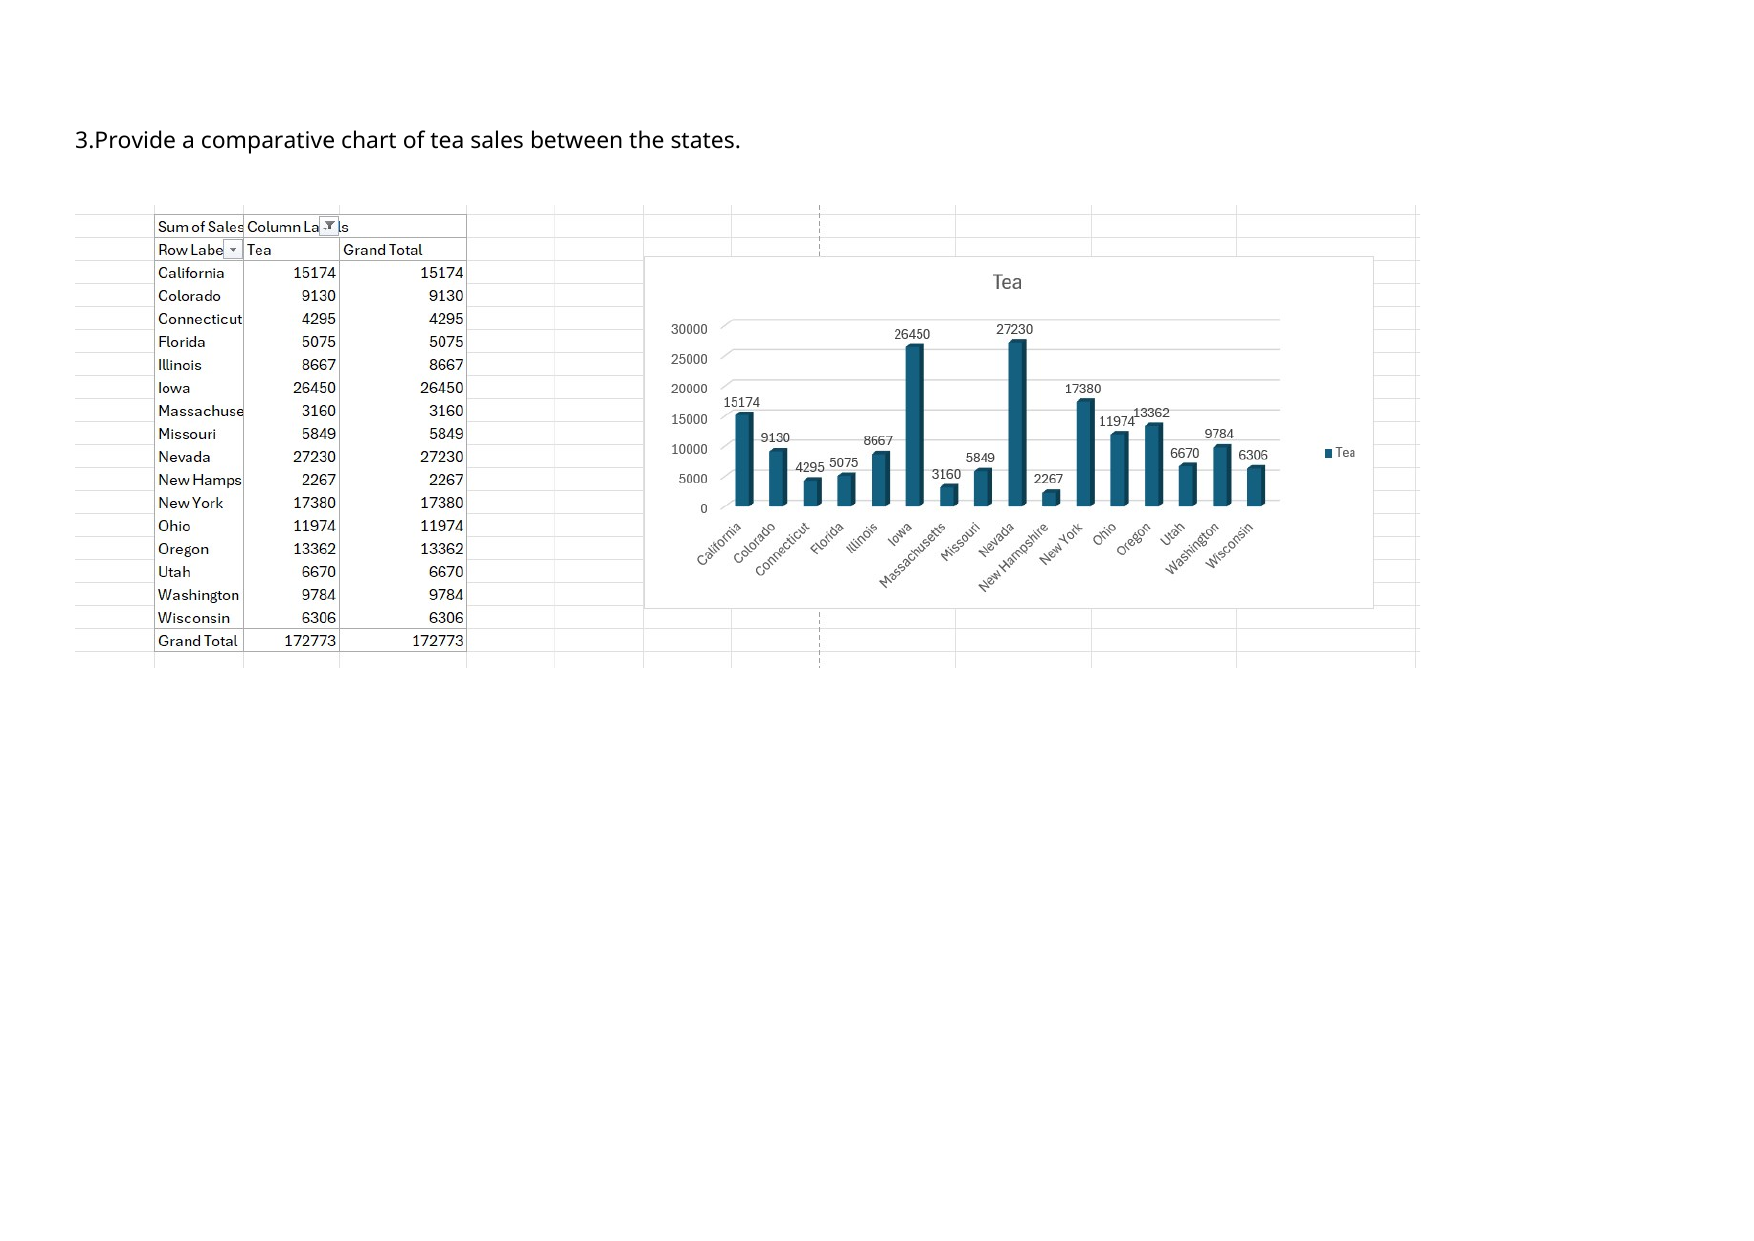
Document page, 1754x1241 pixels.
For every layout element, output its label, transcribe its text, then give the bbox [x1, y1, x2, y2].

text 3.Provide a comparative chart of tea sales between the states. [75, 124, 1679, 156]
